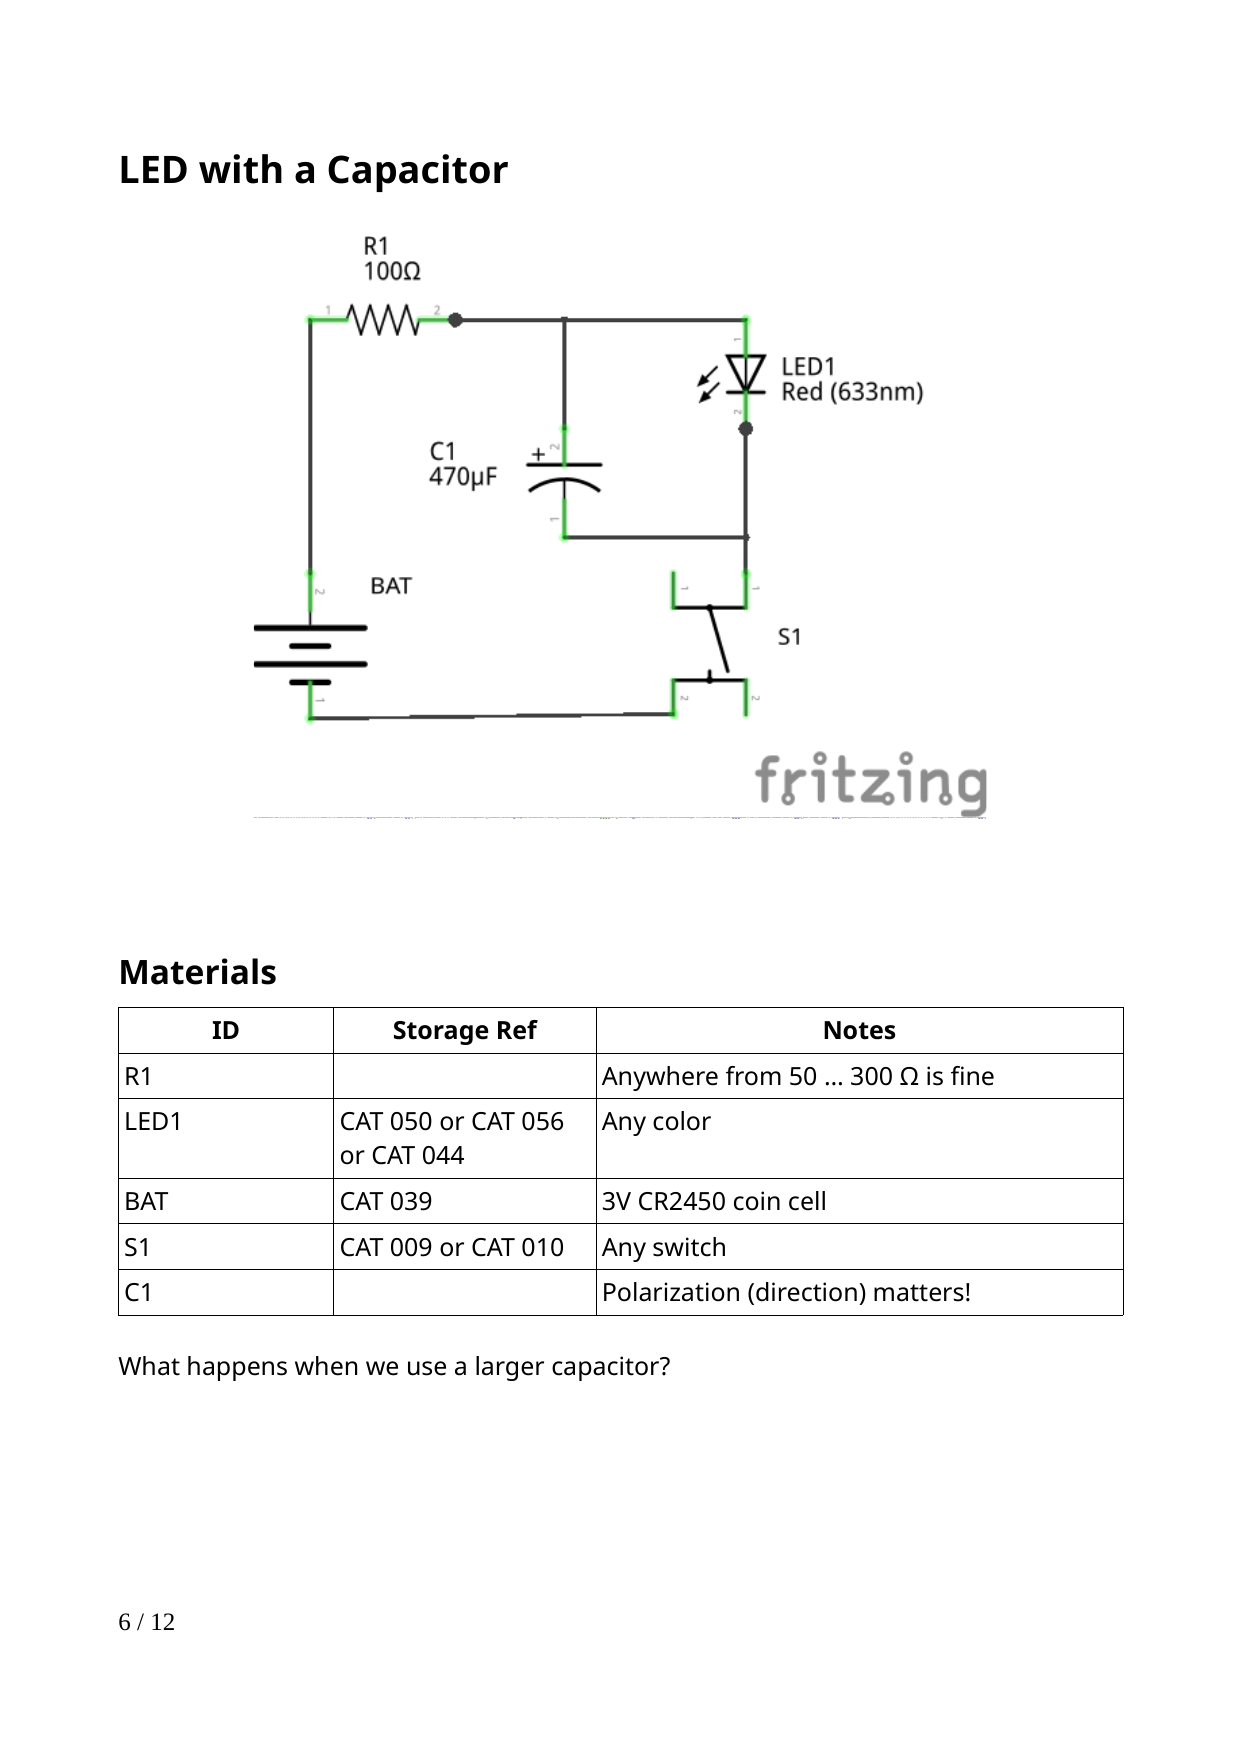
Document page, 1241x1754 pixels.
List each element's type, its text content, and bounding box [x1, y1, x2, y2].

picture [253, 236, 987, 819]
table_cell R1 [119, 1054, 333, 1098]
table_header Storage Ref [334, 1008, 596, 1052]
table_cell Any color [597, 1099, 1123, 1178]
subtitle LED with a Capacitor [118, 143, 1122, 195]
table_header ID [119, 1008, 333, 1052]
table_cell [334, 1054, 596, 1098]
table_cell C1 [119, 1270, 333, 1314]
table_cell Anywhere from 50 … 300 Ω is fine [597, 1054, 1123, 1098]
table_cell CAT 039 [334, 1179, 596, 1223]
table_cell CAT 050 or CAT 056 or CAT 044 [334, 1099, 596, 1178]
table_cell LED1 [119, 1099, 333, 1178]
text What happens when we use a larger capacitor? [118, 1349, 1122, 1383]
table_cell Polarization (direction) matters! [597, 1270, 1123, 1314]
table_cell 3V CR2450 coin cell [597, 1179, 1123, 1223]
table_cell S1 [119, 1224, 333, 1269]
table_cell [334, 1270, 596, 1314]
subtitle Materials [118, 948, 1122, 994]
table_cell CAT 009 or CAT 010 [334, 1224, 596, 1269]
table_cell BAT [119, 1179, 333, 1223]
table_header Notes [597, 1008, 1123, 1052]
table_cell Any switch [597, 1224, 1123, 1269]
